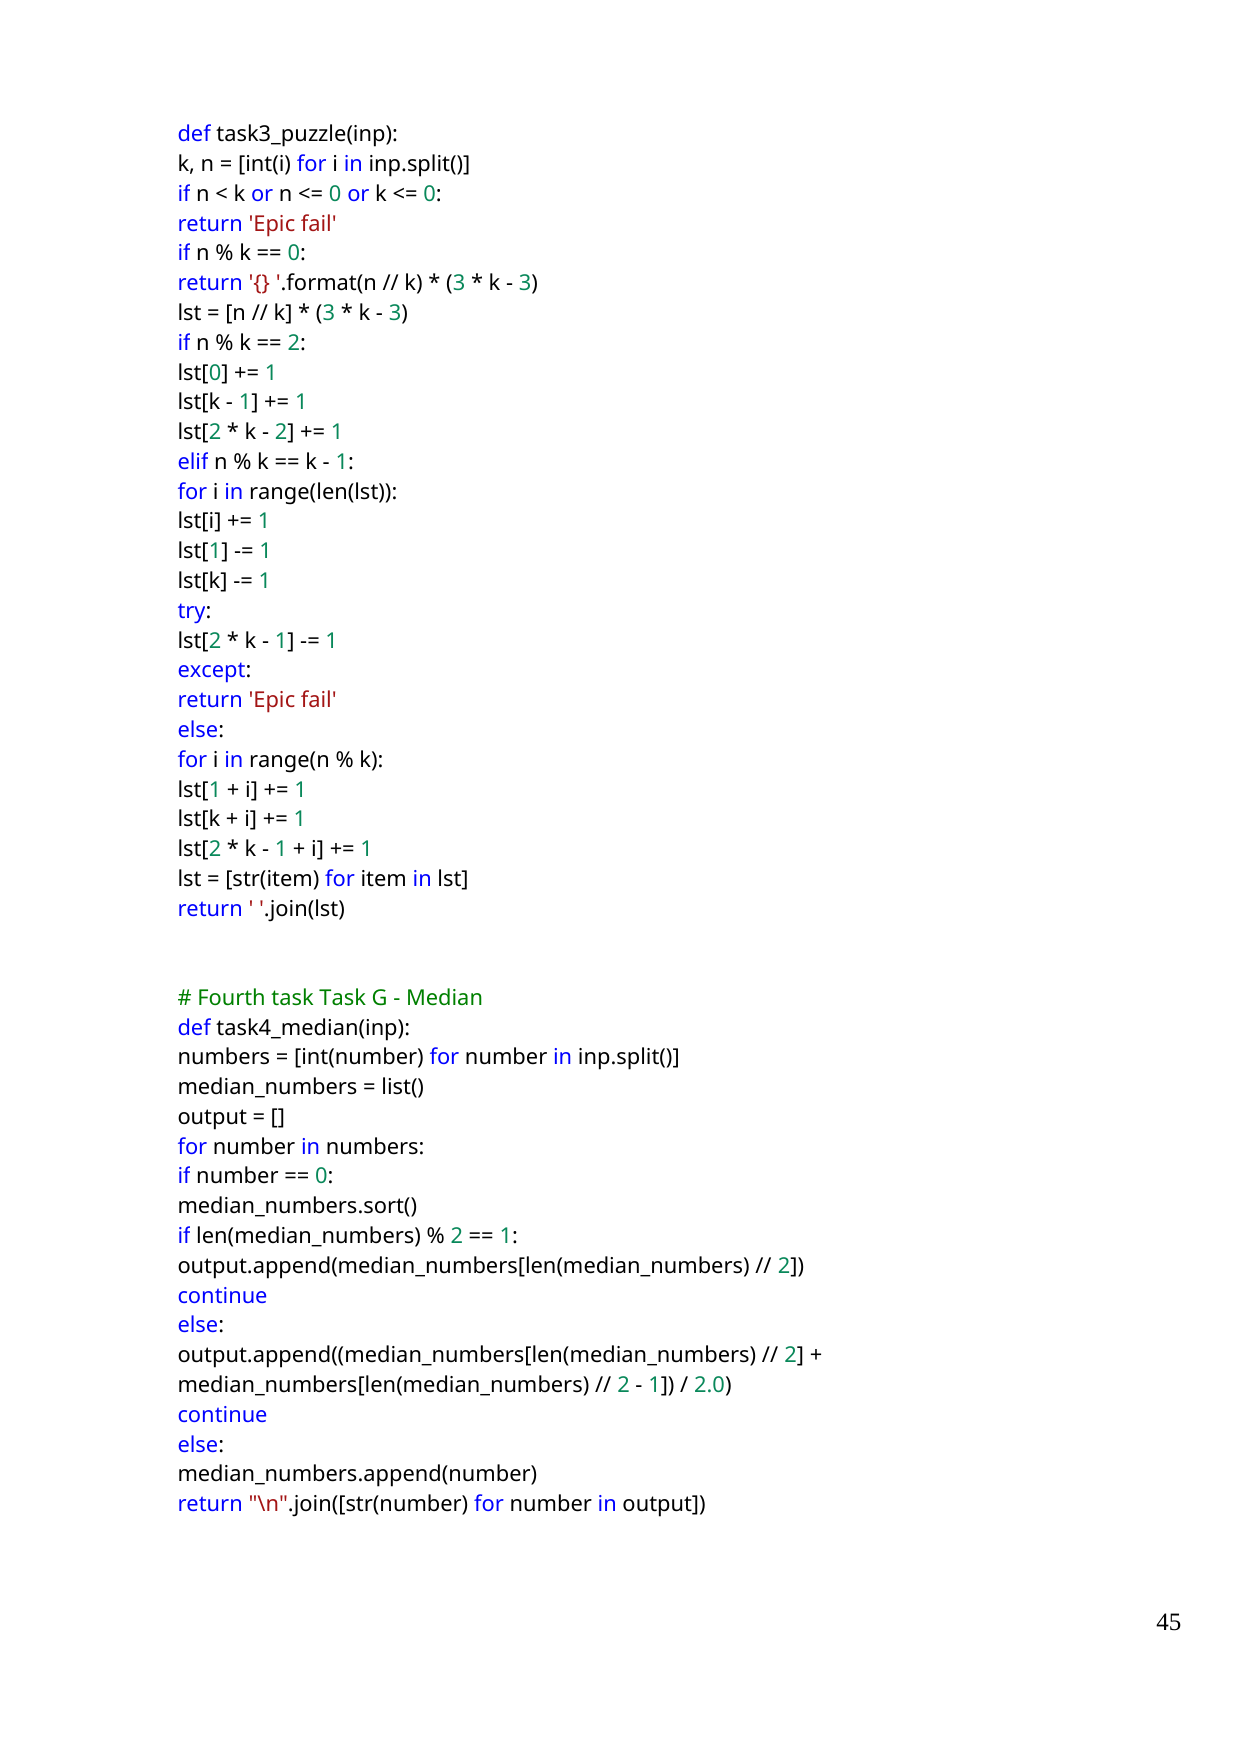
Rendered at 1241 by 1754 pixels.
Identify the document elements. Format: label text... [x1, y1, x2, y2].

text output = [] [177, 1101, 1181, 1131]
text def task3_puzzle(inp): [177, 118, 1181, 148]
text output.append(median_numbers[len(median_numbers) // 2]) [177, 1250, 1181, 1279]
text lst[0] += 1 [177, 356, 1181, 386]
text lst[1] -= 1 [177, 535, 1181, 565]
text except: [177, 654, 1181, 684]
text return 'Epic fail' [177, 207, 1181, 237]
text lst[2 * k - 2] += 1 [177, 416, 1181, 446]
text median_numbers.sort() [177, 1190, 1181, 1220]
text for i in range(n % k): [177, 744, 1181, 773]
text else: [177, 714, 1181, 744]
text return 'Epic fail' [177, 684, 1181, 714]
text lst[1 + i] += 1 [177, 773, 1181, 803]
text if n % k == 2: [177, 327, 1181, 356]
text else: [177, 1309, 1181, 1339]
text k, n = [int(i) for i in inp.split()] [177, 148, 1181, 178]
text median_numbers = list() [177, 1071, 1181, 1101]
text lst[k] -= 1 [177, 565, 1181, 595]
text return '{} '.format(n // k) * (3 * k - 3) [177, 267, 1181, 297]
text for i in range(len(lst)): [177, 476, 1181, 505]
text median_numbers.append(number) [177, 1458, 1181, 1488]
text lst[k - 1] += 1 [177, 386, 1181, 416]
text # Fourth task Task G - Median [177, 982, 1181, 1011]
text def task4_median(inp): [177, 1011, 1181, 1041]
text else: [177, 1428, 1181, 1458]
text elif n % k == k - 1: [177, 446, 1181, 476]
text if number == 0: [177, 1160, 1181, 1190]
text lst[i] += 1 [177, 505, 1181, 535]
text lst[k + i] += 1 [177, 803, 1181, 833]
text if n % k == 0: [177, 237, 1181, 267]
text try: [177, 595, 1181, 624]
text lst = [n // k] * (3 * k - 3) [177, 297, 1181, 327]
text return "\n".join([str(number) for number in output]) [177, 1488, 1181, 1518]
text continue [177, 1279, 1181, 1309]
text return ' '.join(lst) [177, 893, 1181, 922]
text continue [177, 1399, 1181, 1428]
text output.append((median_numbers[len(median_numbers) // 2] + median_numbers[len(median_numbers) // 2 - 1]) / 2.0) [177, 1339, 1181, 1399]
text lst[2 * k - 1] -= 1 [177, 624, 1181, 654]
text for number in numbers: [177, 1131, 1181, 1160]
text if n < k or n <= 0 or k <= 0: [177, 178, 1181, 207]
text if len(median_numbers) % 2 == 1: [177, 1220, 1181, 1250]
text lst = [str(item) for item in lst] [177, 863, 1181, 893]
text numbers = [int(number) for number in inp.split()] [177, 1041, 1181, 1071]
text lst[2 * k - 1 + i] += 1 [177, 833, 1181, 863]
